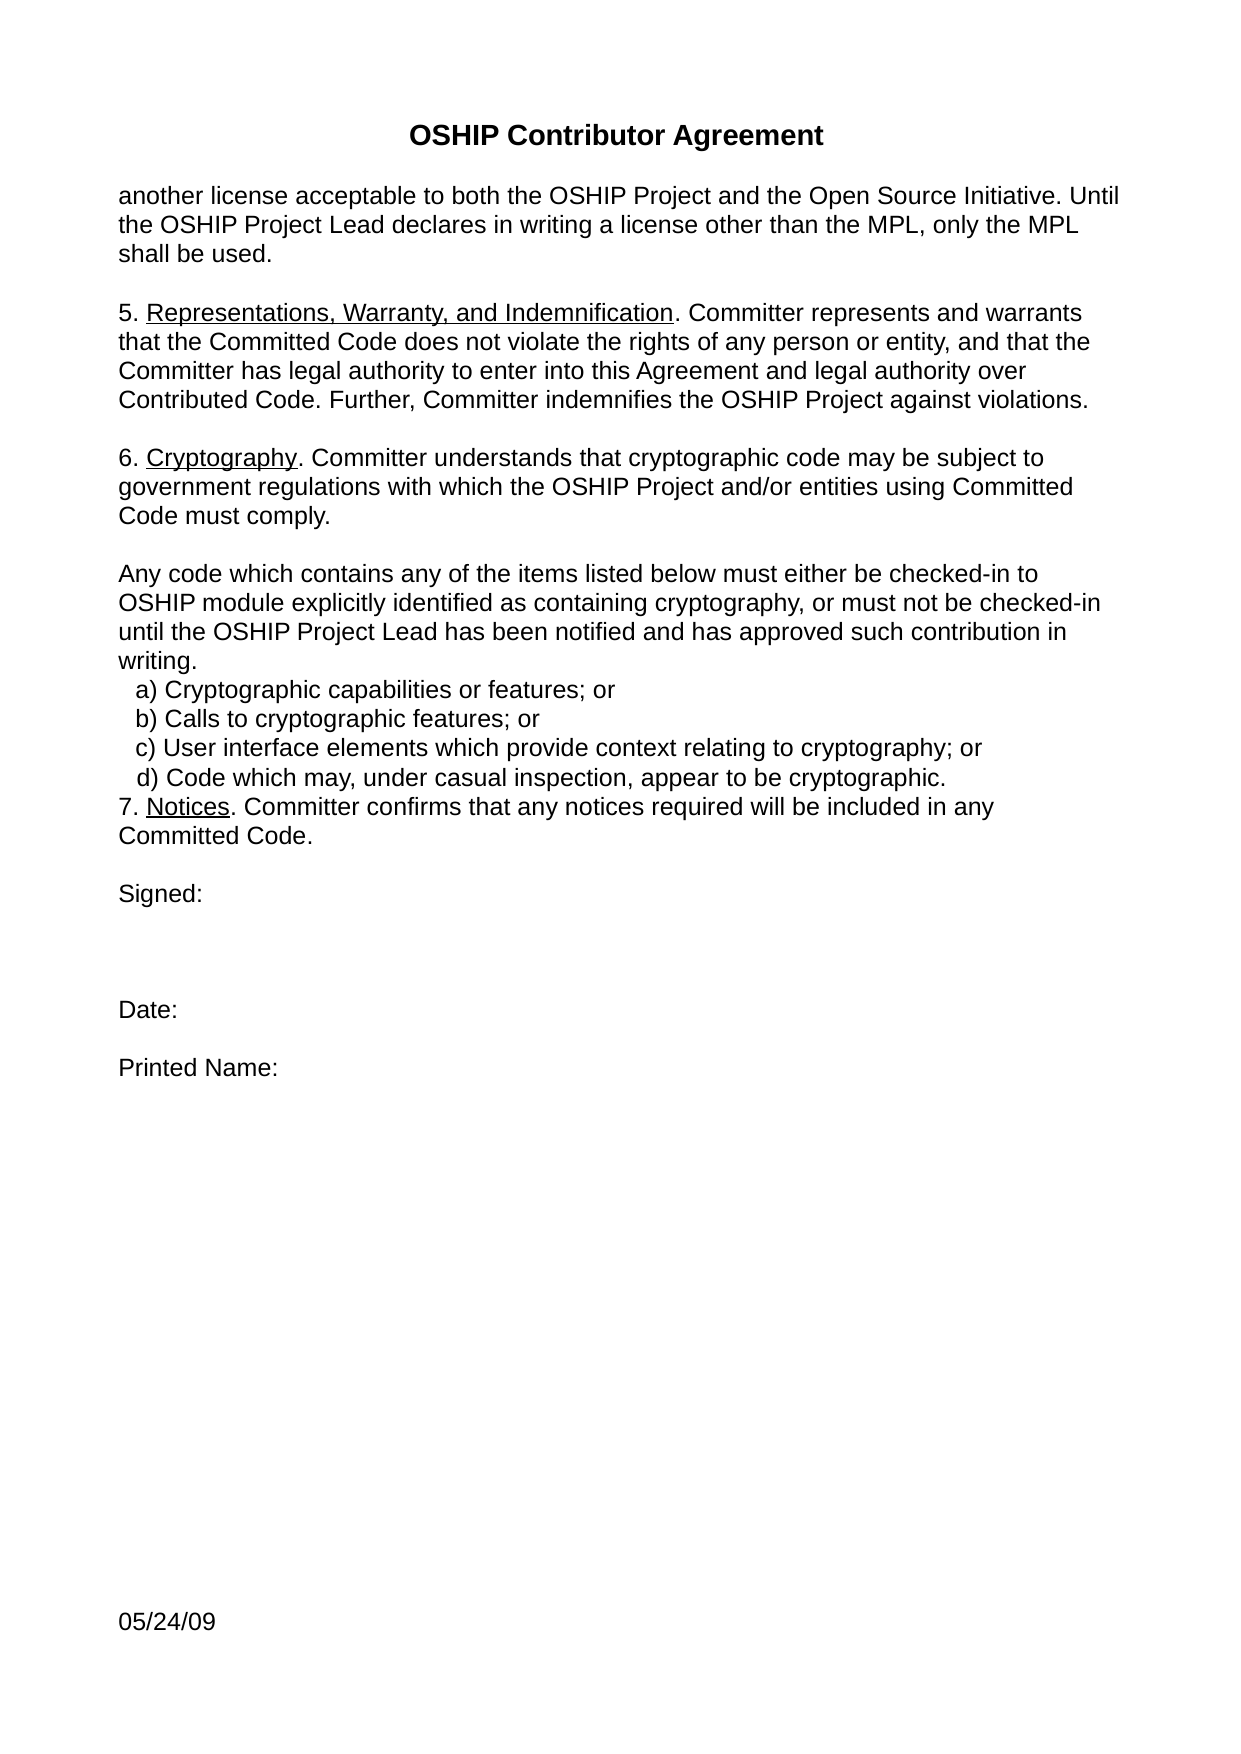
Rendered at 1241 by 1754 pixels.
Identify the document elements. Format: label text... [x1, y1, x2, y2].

text Date: [118, 995, 1122, 1024]
text 5. Representations, Warranty, and Indemnification. Committer represents and warrants that the Committed Code does not violate the rights of any person or entity, and that the Committer has legal authority to enter into this Agreement and legal authority over Contributed Code. Further, Committer indemnifies the OSHIP Project against violations. [118, 297, 1122, 414]
text Signed: [118, 879, 1122, 908]
text d) Code which may, under casual inspection, appear to be cryptographic. [81, 762, 1122, 791]
text 7. Notices. Committer confirms that any notices required will be included in any Committed Code. [118, 791, 1122, 849]
text 6. Cryptography. Committer understands that cryptographic code may be subject to government regulations with which the OSHIP Project and/or entities using Committed Code must comply. [118, 443, 1122, 530]
text another license acceptable to both the OSHIP Project and the Open Source Initiative. Until the OSHIP Project Lead declares in writing a license other than the MPL, only the MPL shall be used. [118, 181, 1122, 268]
text b) Calls to cryptographic features; or [44, 704, 1122, 733]
text Printed Name: [118, 1053, 1122, 1082]
text a) Cryptographic capabilities or features; or [44, 675, 1122, 704]
text Any code which contains any of the items listed below must either be checked-in to OSHIP module explicitly identified as containing cryptography, or must not be checked-in until the OSHIP Project Lead has been notified and has approved such contribution in writing. [118, 559, 1122, 675]
text c) User interface elements which provide context relating to cryptography; or [44, 733, 1122, 762]
